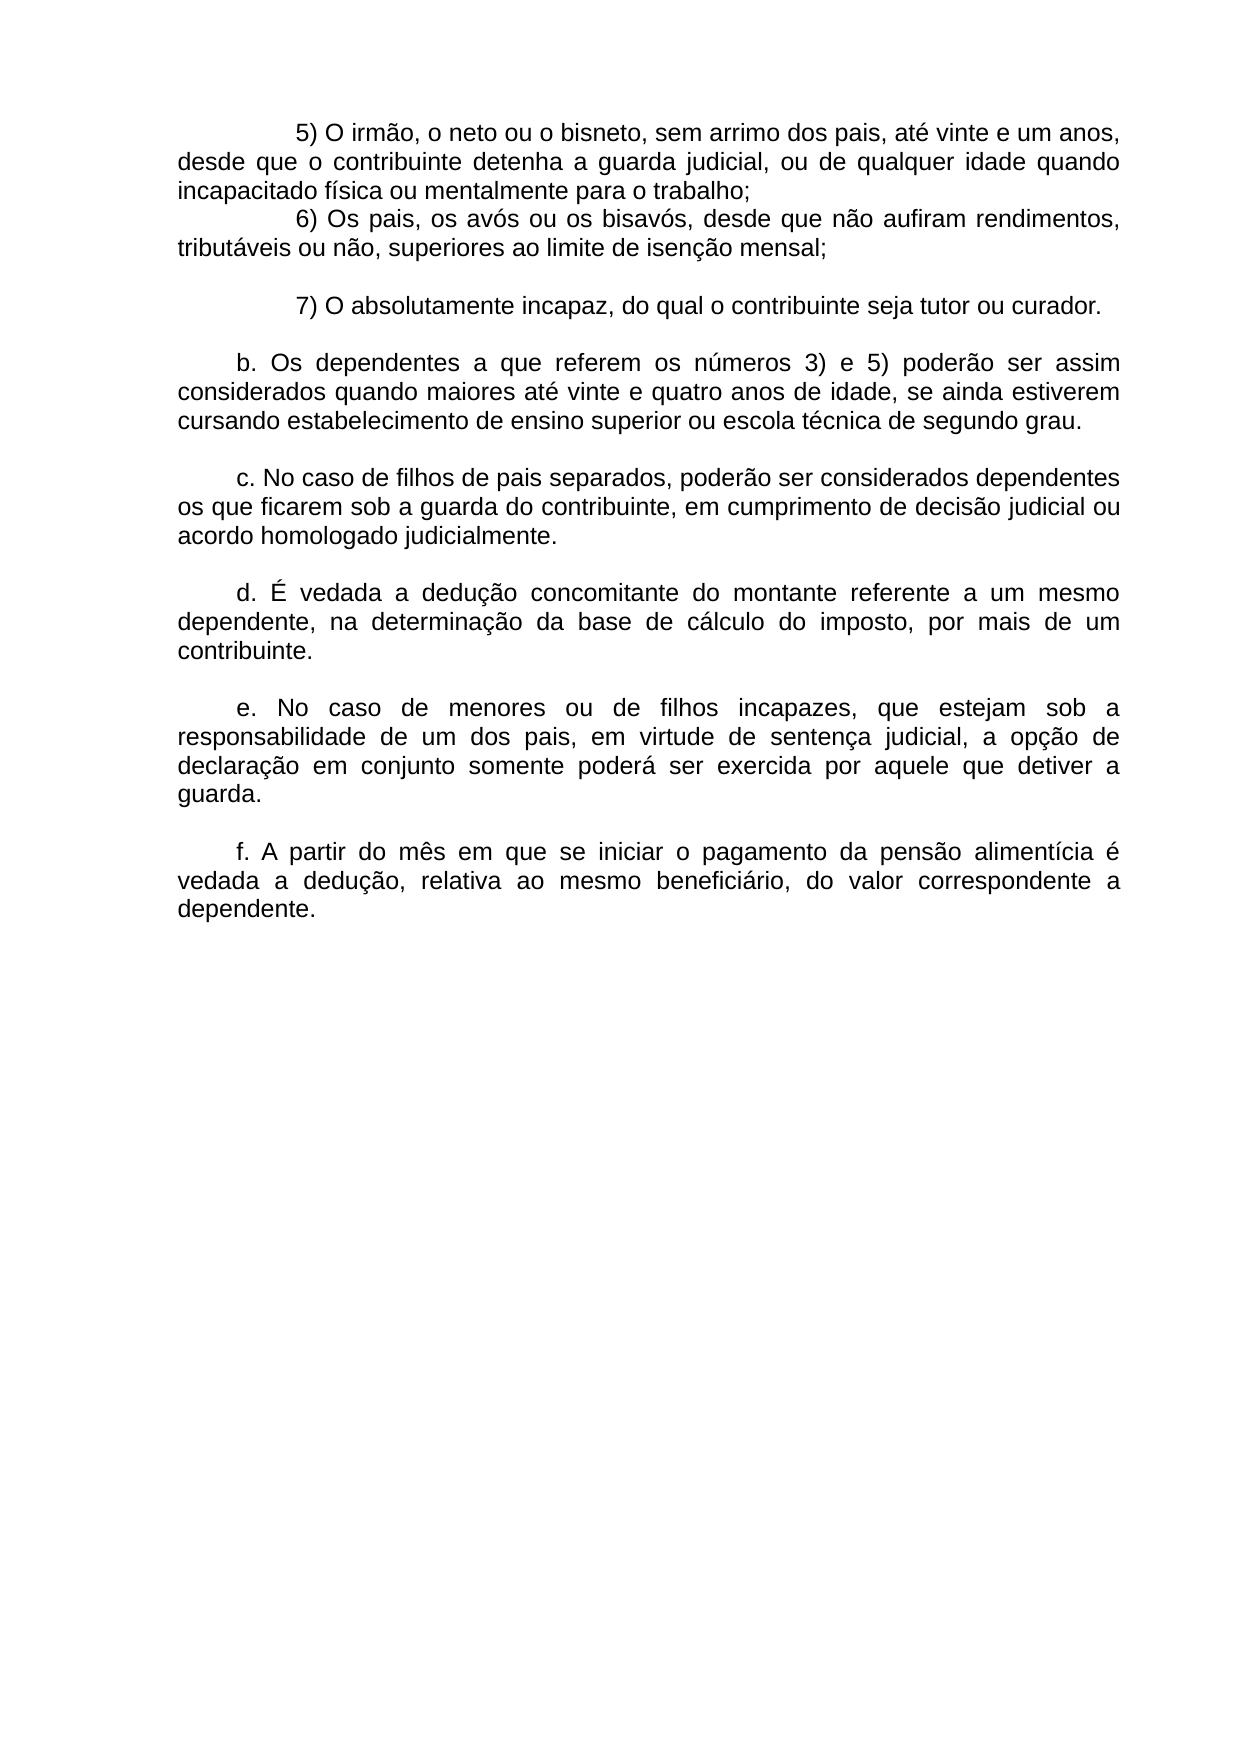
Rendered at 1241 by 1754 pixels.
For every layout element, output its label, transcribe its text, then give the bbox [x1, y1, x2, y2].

text f. A partir do mês em que se iniciar o pagamento da pensão alimentícia é vedada a dedução, relativa ao mesmo beneficiário, do valor correspondente a dependente. [177, 837, 1122, 923]
text 5) O irmão, o neto ou o bisneto, sem arrimo dos pais, até vinte e um anos, desde que o contribuinte detenha a guarda judicial, ou de qualquer idade quando incapacitado física ou mentalmente para o trabalho; [177, 118, 1122, 204]
text 6) Os pais, os avós ou os bisavós, desde que não aufiram rendimentos, tributáveis ou não, superiores ao limite de isenção mensal; [177, 204, 1122, 262]
text 7) O absolutamente incapaz, do qual o contribuinte seja tutor ou curador. [177, 291, 1122, 319]
text d. É vedada a dedução concomitante do montante referente a um mesmo dependente, na determinação da base de cálculo do imposto, por mais de um contribuinte. [177, 578, 1122, 664]
text b. Os dependentes a que referem os números 3) e 5) poderão ser assim considerados quando maiores até vinte e quatro anos de idade, se ainda estiverem cursando estabelecimento de ensino superior ou escola técnica de segundo grau. [177, 348, 1122, 434]
text e. No caso de menores ou de filhos incapazes, que estejam sob a responsabilidade de um dos pais, em virtude de sentença judicial, a opção de declaração em conjunto somente poderá ser exercida por aquele que detiver a guarda. [177, 693, 1122, 808]
text c. No caso de filhos de pais separados, poderão ser considerados dependentes os que ficarem sob a guarda do contribuinte, em cumprimento de decisão judicial ou acordo homologado judicialmente. [177, 463, 1122, 549]
